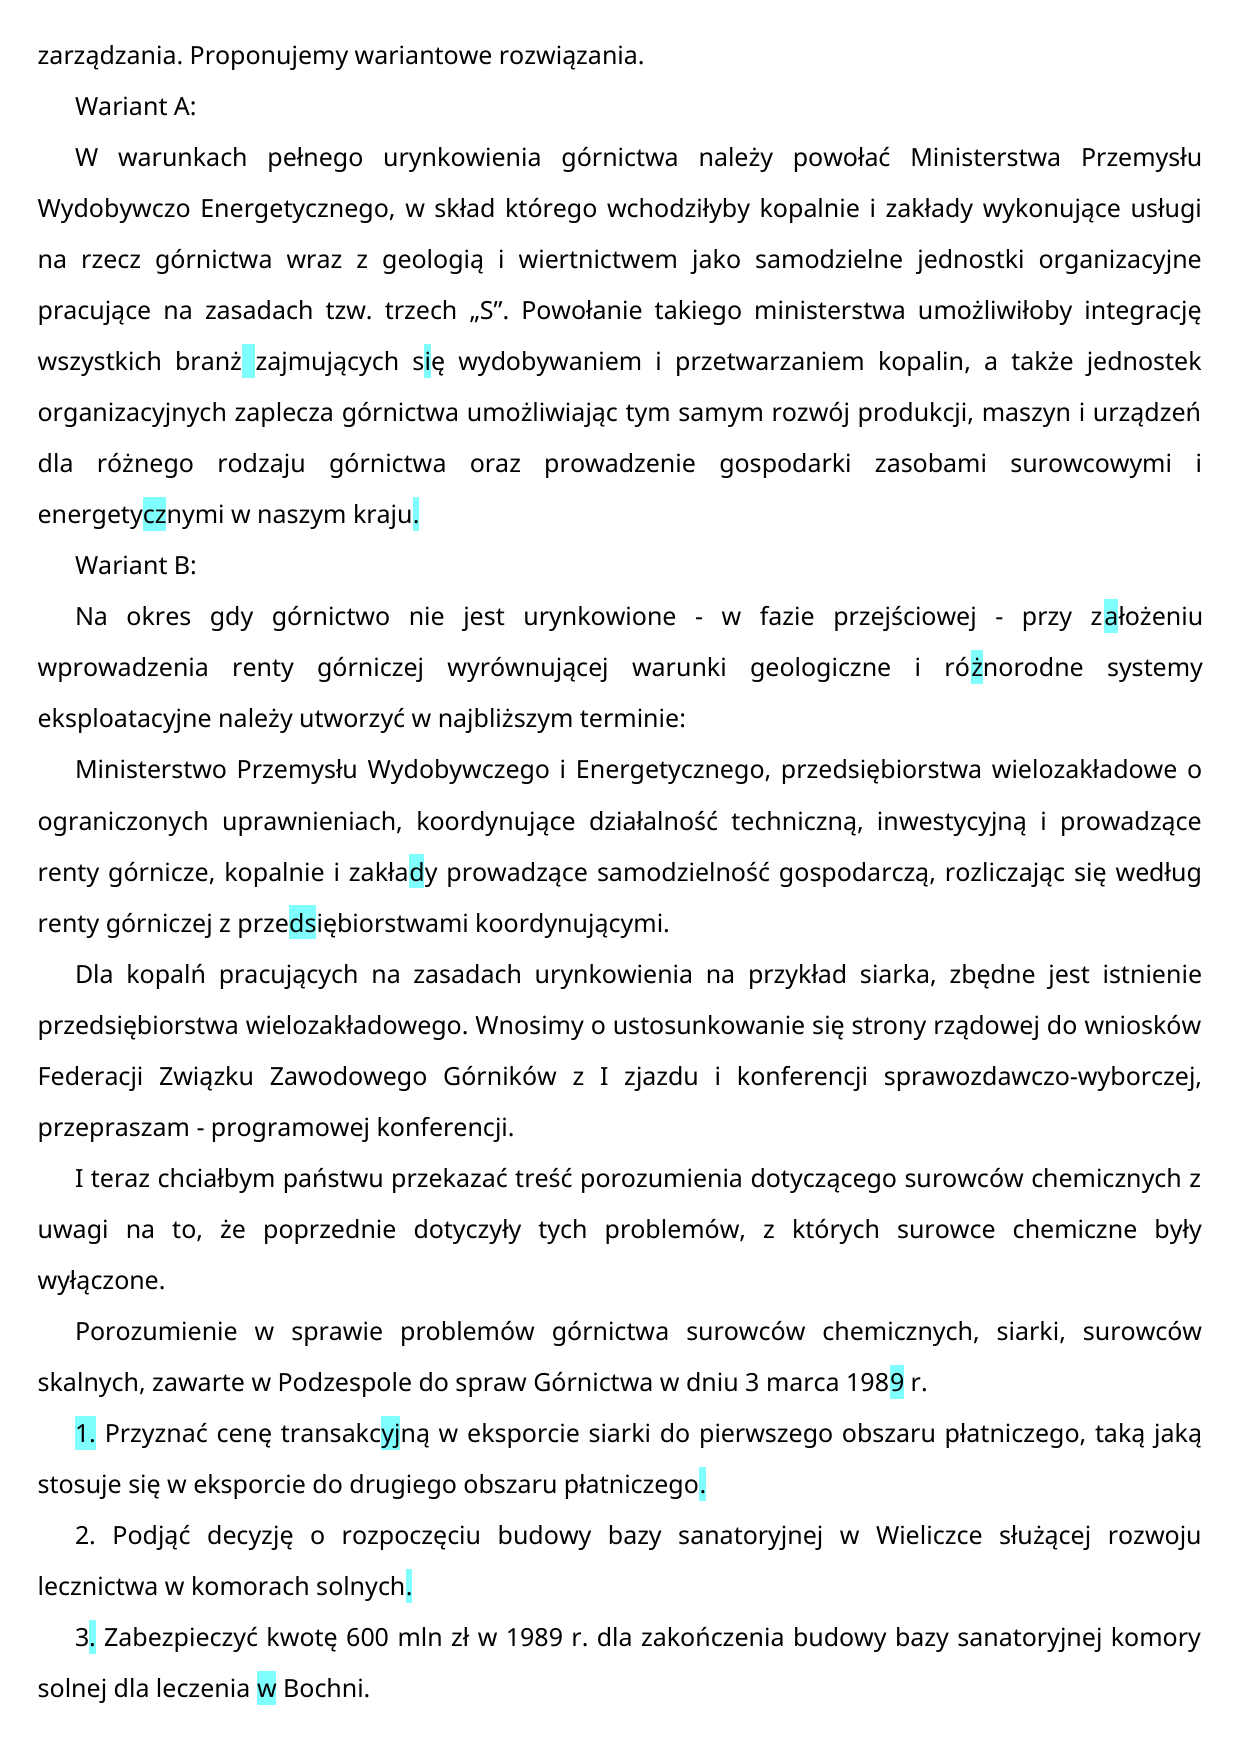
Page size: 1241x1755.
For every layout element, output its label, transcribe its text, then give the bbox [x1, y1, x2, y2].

text Ministerstwo Przemysłu Wydobywczego i Energetycznego, przedsiębiorstwa wielozakładowe o ograniczonych uprawnieniach, koordynujące działalność techniczną, inwestycyjną i prowadzące renty górnicze, kopalnie i zakłady prowadzące samodzielność gospodarczą, rozliczając się według renty górniczej z przedsiębiorstwami koordynującymi. [37, 752, 1203, 939]
text W warunkach pełnego urynkowienia górnictwa należy powołać Ministerstwa Przemysłu Wydobywczo Energetycznego, w skład którego wchodziłyby kopalnie i zakłady wykonujące usługi na rzecz górnictwa wraz z geologią i wiertnictwem jako samodzielne jednostki organizacyjne pracujące na zasadach tzw. trzech „S”. Powołanie takiego ministerstwa umożliwiłoby integrację wszystkich branż zajmujących się wydobywaniem i przetwarzaniem kopalin, a także jednostek organizacyjnych zaplecza górnictwa umożliwiając tym samym rozwój produkcji, maszyn i urządzeń dla różnego rodzaju górnictwa oraz prowadzenie gospodarki zasobami surowcowymi i energetycznymi w naszym kraju. [37, 139, 1203, 531]
text Wariant B: [37, 548, 1203, 582]
text zarządzania. Proponujemy wariantowe rozwiązania. [37, 37, 1203, 72]
text 1. Przyznać cenę transakcyjną w eksporcie siarki do pierwszego obszaru płatniczego, taką jaką stosuje się w eksporcie do drugiego obszaru płatniczego. [37, 1416, 1203, 1501]
text 3. Zabezpieczyć kwotę 600 mln zł w 1989 r. dla zakończenia budowy bazy sanatoryjnej komory solnej dla leczenia w Bochni. [37, 1620, 1203, 1705]
text I teraz chciałbym państwu przekazać treść porozumienia dotyczącego surowców chemicznych z uwagi na to, że poprzednie dotyczyły tych problemów, z których surowce chemiczne były wyłączone. [37, 1160, 1203, 1297]
text Dla kopalń pracujących na zasadach urynkowienia na przykład siarka, zbędne jest istnienie przedsiębiorstwa wielozakładowego. Wnosimy o ustosunkowanie się strony rządowej do wniosków Federacji Związku Zawodowego Górników z I zjazdu i konferencji sprawozdawczo-wyborczej, przepraszam - programowej konferencji. [37, 956, 1203, 1143]
text Porozumienie w sprawie problemów górnictwa surowców chemicznych, siarki, surowców skalnych, zawarte w Podzespole do spraw Górnictwa w dniu 3 marca 1989 r. [37, 1313, 1203, 1399]
text Wariant A: [37, 88, 1203, 123]
text 2. Podjąć decyzję o rozpoczęciu budowy bazy sanatoryjnej w Wieliczce służącej rozwoju lecznictwa w komorach solnych. [37, 1518, 1203, 1603]
text Na okres gdy górnictwo nie jest urynkowione - w fazie przejściowej - przy założeniu wprowadzenia renty górniczej wyrównującej warunki geologiczne i różnorodne systemy eksploatacyjne należy utworzyć w najbliższym terminie: [37, 599, 1203, 735]
